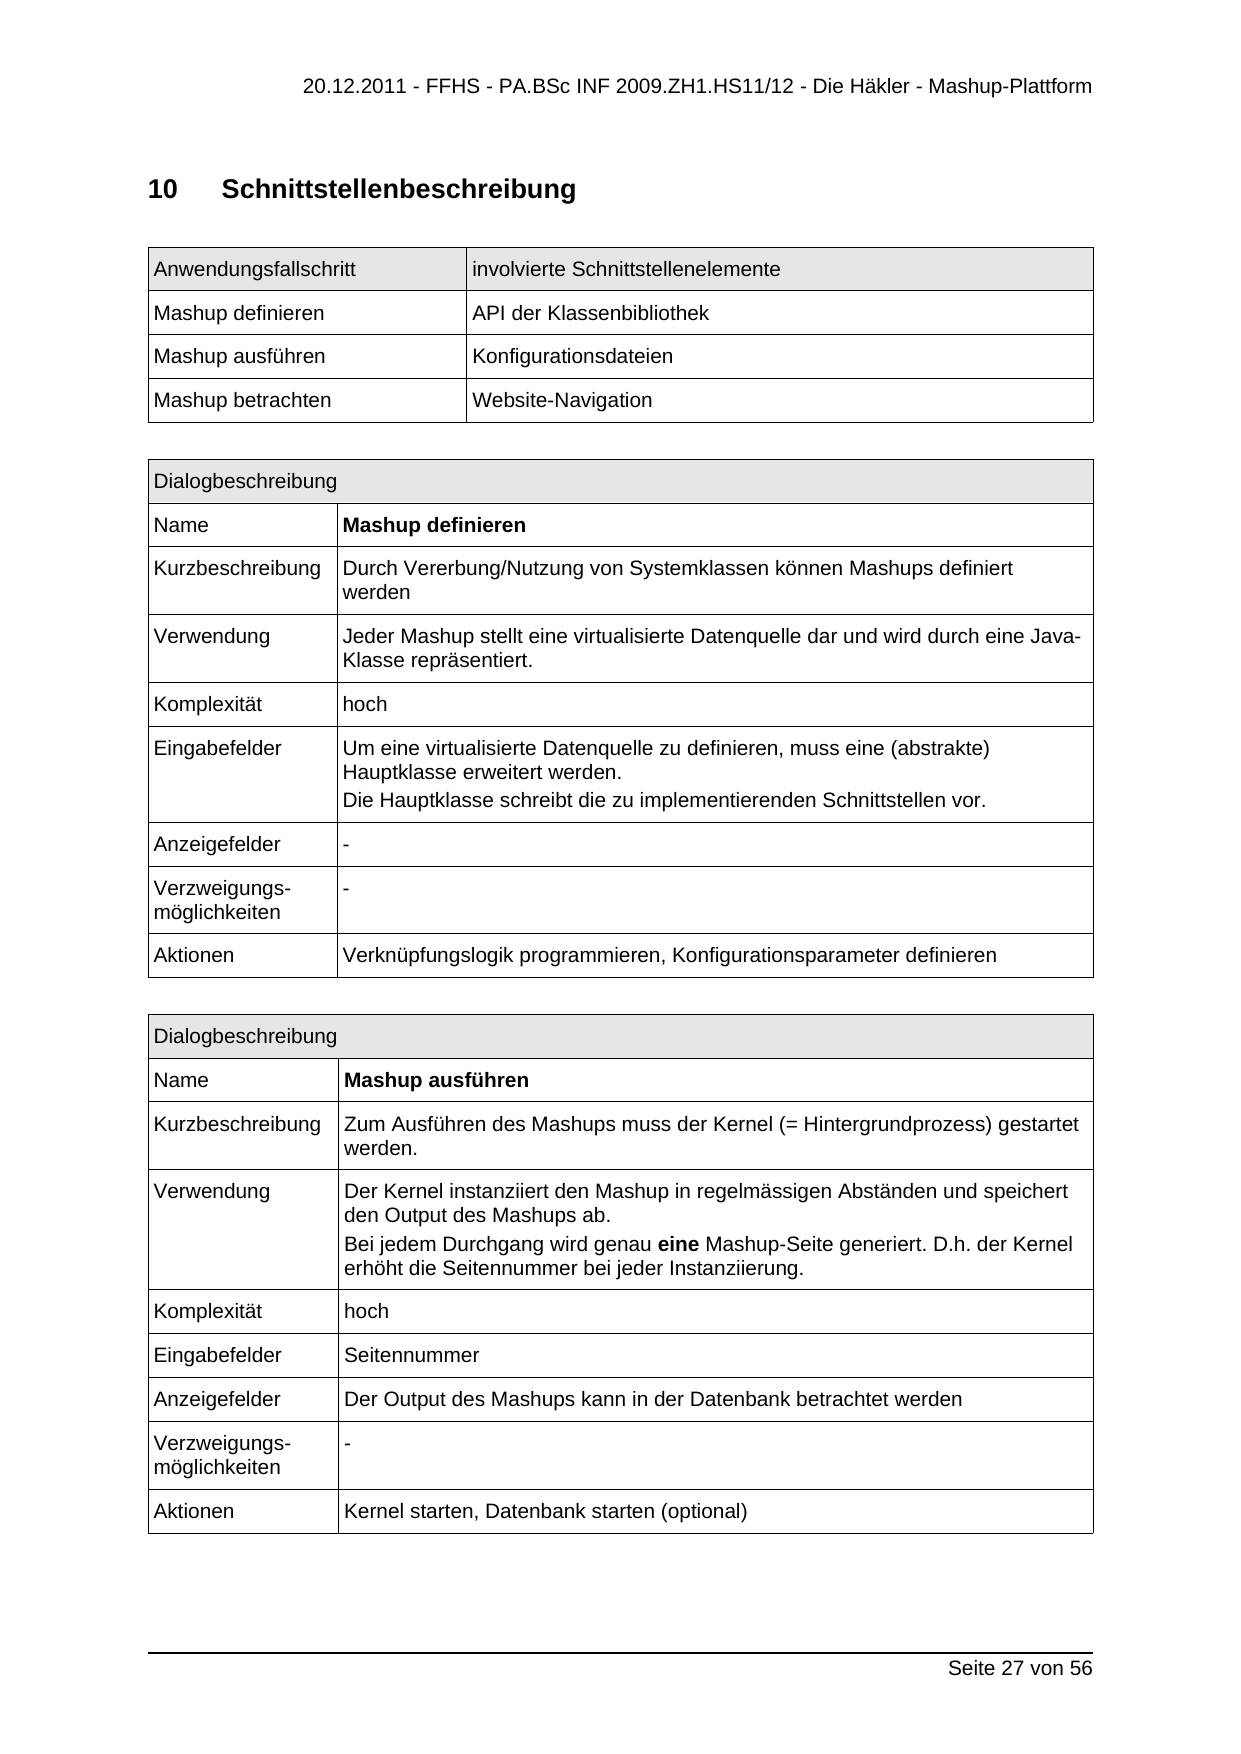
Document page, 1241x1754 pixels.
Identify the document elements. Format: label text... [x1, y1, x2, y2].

table_cell Um eine virtualisierte Datenquelle zu definieren, muss eine (abstrakte) Hauptklasse erweitert werden. Die Hauptklasse schreibt die zu implementierenden Schnittstellen vor. [338, 727, 1093, 822]
table_cell Mashup ausführen [149, 335, 466, 378]
table_cell Aktionen [149, 1490, 338, 1532]
table_cell hoch [338, 683, 1093, 726]
table_cell Kurzbeschreibung [149, 547, 337, 614]
table_header Dialogbeschreibung [149, 460, 1093, 502]
table_cell Name [149, 1059, 338, 1101]
table_cell Mashup ausführen [339, 1059, 1093, 1101]
table_cell Kernel starten, Datenbank starten (optional) [339, 1490, 1093, 1532]
table_cell - [338, 823, 1093, 866]
table_cell Zum Ausführen des Mashups muss der Kernel (= Hintergrundprozess) gestartet werden. [339, 1102, 1093, 1169]
table_cell Jeder Mashup stellt eine virtualisierte Datenquelle dar und wird durch eine Java-Klasse repräsentiert. [338, 615, 1093, 682]
table_cell API der Klassenbibliothek [467, 291, 1093, 334]
table_cell Verknüpfungslogik programmieren, Konfigurationsparameter definieren [338, 934, 1093, 977]
table_cell Der Kernel instanziiert den Mashup in regelmässigen Abständen und speichert den Output des Mashups ab. Bei jedem Durchgang wird genau eine Mashup-Seite generiert. D.h. der Kernel erhöht die Seitennummer bei jeder Instanziierung. [339, 1170, 1093, 1289]
table_cell Anzeigefelder [149, 823, 337, 866]
table_header Anwendungsfallschritt [149, 248, 466, 290]
table_cell Aktionen [149, 934, 337, 977]
table_cell hoch [339, 1290, 1093, 1333]
table_cell Eingabefelder [149, 1334, 338, 1377]
table_cell Name [149, 504, 337, 546]
table_cell Verzweigungs-möglichkeiten [149, 1422, 338, 1488]
table_cell Website-Navigation [467, 379, 1093, 422]
table_cell Mashup definieren [338, 504, 1093, 546]
table_cell Verwendung [149, 1170, 338, 1289]
subtitle Schnittstellenbeschreibung [148, 173, 1093, 204]
table_cell Eingabefelder [149, 727, 337, 822]
table_cell Mashup betrachten [149, 379, 466, 422]
table_cell Verzweigungs-möglichkeiten [149, 867, 337, 933]
table_cell Komplexität [149, 683, 337, 726]
table_cell Der Output des Mashups kann in der Datenbank betrachtet werden [339, 1378, 1093, 1421]
table_header involvierte Schnittstellenelemente [467, 248, 1093, 290]
table_cell Seitennummer [339, 1334, 1093, 1377]
table_cell Kurzbeschreibung [149, 1102, 338, 1169]
table_cell Anzeigefelder [149, 1378, 338, 1421]
table_cell Komplexität [149, 1290, 338, 1333]
table_header Dialogbeschreibung [149, 1015, 1093, 1058]
table_cell Konfigurationsdateien [467, 335, 1093, 378]
table_cell - [338, 867, 1093, 933]
table_cell - [339, 1422, 1093, 1488]
table_cell Verwendung [149, 615, 337, 682]
table_cell Durch Vererbung/Nutzung von Systemklassen können Mashups definiert werden [338, 547, 1093, 614]
table_cell Mashup definieren [149, 291, 466, 334]
